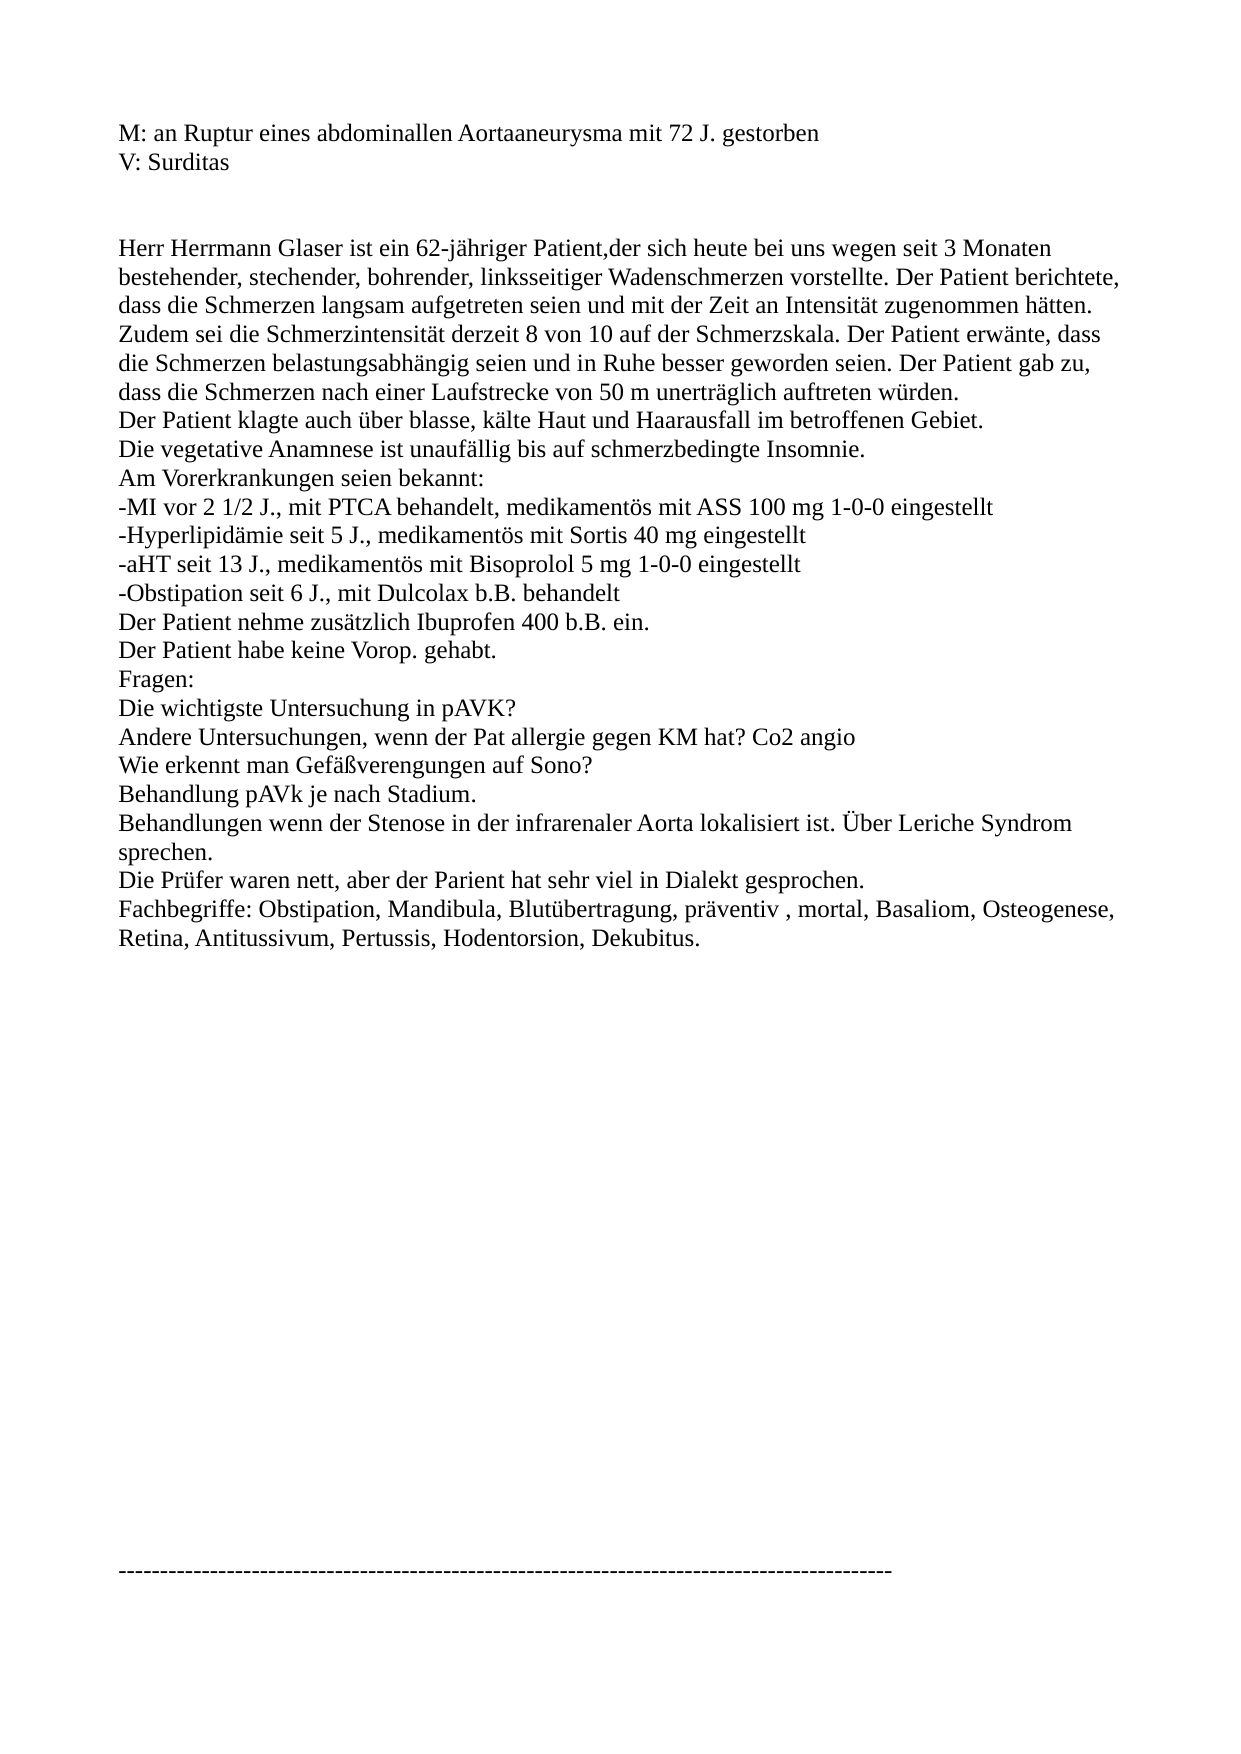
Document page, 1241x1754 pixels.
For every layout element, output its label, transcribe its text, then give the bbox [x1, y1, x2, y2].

text Der Patient nehme zusätzlich Ibuprofen 400 b.B. ein. [118, 607, 1122, 636]
text Behandlung pAVk je nach Stadium. [118, 779, 1122, 808]
text Behandlungen wenn der Stenose in der infrarenaler Aorta lokalisiert ist. Über Leriche Syndrom sprechen. [118, 808, 1122, 866]
text Fachbegriffe: Obstipation, Mandibula, Blutübertragung, präventiv , mortal, Basaliom, Osteogenese, Retina, Antitussivum, Pertussis, Hodentorsion, Dekubitus. [118, 894, 1122, 952]
text Die Prüfer waren nett, aber der Parient hat sehr viel in Dialekt gesprochen. [118, 866, 1122, 894]
text -Obstipation seit 6 J., mit Dulcolax b.B. behandelt [118, 578, 1122, 607]
text -aHT seit 13 J., medikamentös mit Bisoprolol 5 mg 1-0-0 eingestellt [118, 549, 1122, 578]
text Die wichtigste Untersuchung in pAVK? [118, 693, 1122, 722]
text Wie erkennt man Gefäßverengungen auf Sono? [118, 751, 1122, 779]
text M: an Ruptur eines abdominallen Aortaaneurysma mit 72 J. gestorben [118, 118, 1122, 147]
text --------------------------------------------------------------------------------------------- [118, 1556, 1122, 1584]
text Die vegetative Anamnese ist unaufällig bis auf schmerzbedingte Insomnie. [118, 434, 1122, 463]
text -MI vor 2 1/2 J., mit PTCA behandelt, medikamentös mit ASS 100 mg 1-0-0 eingestellt [118, 492, 1122, 521]
text Andere Untersuchungen, wenn der Pat allergie gegen KM hat? Co2 angio [118, 722, 1122, 751]
text Herr Herrmann Glaser ist ein 62-jähriger Patient,der sich heute bei uns wegen seit 3 Monaten bestehender, stechender, bohrender, linksseitiger Wadenschmerzen vorstellte. Der Patient berichtete, dass die Schmerzen langsam aufgetreten seien und mit der Zeit an Intensität zugenommen hätten. Zudem sei die Schmerzintensität derzeit 8 von 10 auf der Schmerzskala. Der Patient erwänte, dass die Schmerzen belastungsabhängig seien und in Ruhe besser geworden seien. Der Patient gab zu, dass die Schmerzen nach einer Laufstrecke von 50 m unerträglich auftreten würden. [118, 233, 1122, 406]
text -Hyperlipidämie seit 5 J., medikamentös mit Sortis 40 mg eingestellt [118, 521, 1122, 549]
text V: Surditas [118, 147, 1122, 176]
text Der Patient klagte auch über blasse, kälte Haut und Haarausfall im betroffenen Gebiet. [118, 406, 1122, 434]
text Der Patient habe keine Vorop. gehabt. [118, 636, 1122, 664]
text Am Vorerkrankungen seien bekannt: [118, 463, 1122, 492]
text Fragen: [118, 664, 1122, 693]
